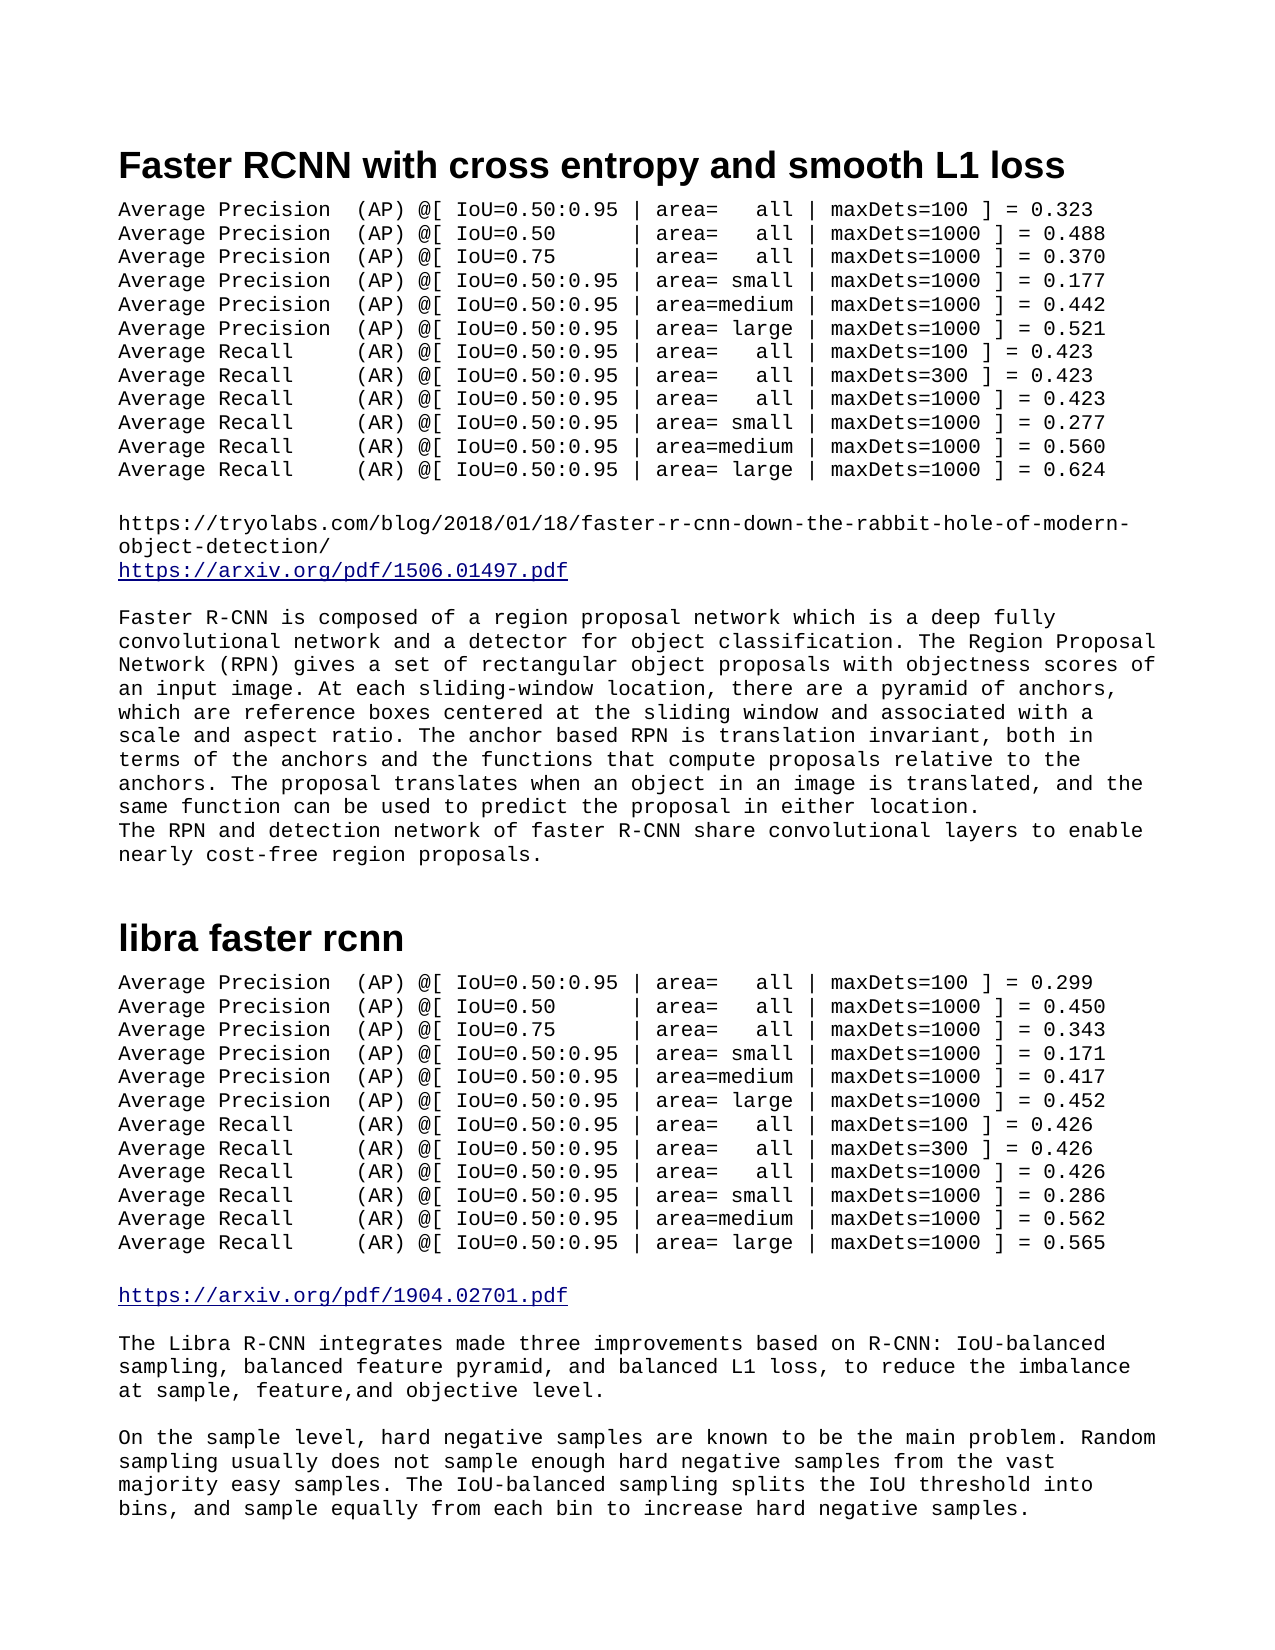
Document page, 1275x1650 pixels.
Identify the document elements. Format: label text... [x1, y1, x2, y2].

text Average Precision (AP) @[ IoU=0.75 | area= all | maxDets=1000 ] = 0.370 [118, 247, 1157, 270]
text Average Recall (AR) @[ IoU=0.50:0.95 | area=medium | maxDets=1000 ] = 0.560 [118, 436, 1157, 459]
subtitle Faster RCNN with cross entropy and smooth L1 loss [118, 143, 1157, 187]
text https://tryolabs.com/blog/2018/01/18/faster-r-cnn-down-the-rabbit-hole-of-modern-object-detection/ [118, 512, 1157, 560]
text Average Recall (AR) @[ IoU=0.50:0.95 | area= all | maxDets=1000 ] = 0.423 [118, 388, 1157, 412]
text Average Precision (AP) @[ IoU=0.50:0.95 | area= all | maxDets=100 ] = 0.323 [118, 199, 1157, 223]
text Average Recall (AR) @[ IoU=0.50:0.95 | area= large | maxDets=1000 ] = 0.565 [118, 1232, 1157, 1256]
text Average Precision (AP) @[ IoU=0.50:0.95 | area= small | maxDets=1000 ] = 0.177 [118, 270, 1157, 294]
text Average Recall (AR) @[ IoU=0.50:0.95 | area=medium | maxDets=1000 ] = 0.562 [118, 1208, 1157, 1232]
text Faster R-CNN is composed of a region proposal network which is a deep fully convolutional network and a detector for object classification. The Region Proposal Network (RPN) gives a set of rectangular object proposals with objectness scores of an input image. At each sliding-window location, there are a pyramid of anchors, which are reference boxes centered at the sliding window and associated with a scale and aspect ratio. The anchor based RPN is translation invariant, both in terms of the anchors and the functions that compute proposals relative to the anchors. The proposal translates when an object in an image is translated, and the same function can be used to predict the proposal in either location. [118, 607, 1157, 820]
text Average Precision (AP) @[ IoU=0.50 | area= all | maxDets=1000 ] = 0.488 [118, 223, 1157, 247]
text Average Recall (AR) @[ IoU=0.50:0.95 | area= all | maxDets=100 ] = 0.426 [118, 1114, 1157, 1137]
text Average Precision (AP) @[ IoU=0.50:0.95 | area=medium | maxDets=1000 ] = 0.442 [118, 294, 1157, 317]
text The Libra R-CNN integrates made three improvements based on R-CNN: IoU-balanced sampling, balanced feature pyramid, and balanced L1 loss, to reduce the imbalance at sample, feature,and objective level. [118, 1332, 1157, 1403]
text Average Precision (AP) @[ IoU=0.50:0.95 | area=medium | maxDets=1000 ] = 0.417 [118, 1067, 1157, 1090]
text Average Recall (AR) @[ IoU=0.50:0.95 | area= all | maxDets=100 ] = 0.423 [118, 341, 1157, 365]
text The RPN and detection network of faster R-CNN share convolutional layers to enable nearly cost-free region proposals. [118, 820, 1157, 867]
text Average Recall (AR) @[ IoU=0.50:0.95 | area= all | maxDets=300 ] = 0.423 [118, 365, 1157, 388]
text Average Recall (AR) @[ IoU=0.50:0.95 | area= all | maxDets=1000 ] = 0.426 [118, 1161, 1157, 1185]
text https://arxiv.org/pdf/1506.01497.pdf [118, 560, 1157, 583]
text Average Recall (AR) @[ IoU=0.50:0.95 | area= all | maxDets=300 ] = 0.426 [118, 1137, 1157, 1161]
text Average Precision (AP) @[ IoU=0.50:0.95 | area= small | maxDets=1000 ] = 0.171 [118, 1043, 1157, 1067]
text Average Precision (AP) @[ IoU=0.50 | area= all | maxDets=1000 ] = 0.450 [118, 996, 1157, 1019]
text Average Precision (AP) @[ IoU=0.50:0.95 | area= large | maxDets=1000 ] = 0.452 [118, 1090, 1157, 1114]
subtitle libra faster rcnn [118, 916, 1157, 959]
text Average Precision (AP) @[ IoU=0.75 | area= all | maxDets=1000 ] = 0.343 [118, 1019, 1157, 1043]
text Average Recall (AR) @[ IoU=0.50:0.95 | area= small | maxDets=1000 ] = 0.277 [118, 412, 1157, 436]
text Average Precision (AP) @[ IoU=0.50:0.95 | area= all | maxDets=100 ] = 0.299 [118, 972, 1157, 996]
text Average Recall (AR) @[ IoU=0.50:0.95 | area= small | maxDets=1000 ] = 0.286 [118, 1185, 1157, 1208]
text Average Precision (AP) @[ IoU=0.50:0.95 | area= large | maxDets=1000 ] = 0.521 [118, 317, 1157, 341]
text https://arxiv.org/pdf/1904.02701.pdf [118, 1285, 1157, 1309]
text On the sample level, hard negative samples are known to be the main problem. Random sampling usually does not sample enough hard negative samples from the vast majority easy samples. The IoU-balanced sampling splits the IoU threshold into bins, and sample equally from each bin to increase hard negative samples. [118, 1427, 1157, 1522]
text Average Recall (AR) @[ IoU=0.50:0.95 | area= large | maxDets=1000 ] = 0.624 [118, 459, 1157, 483]
